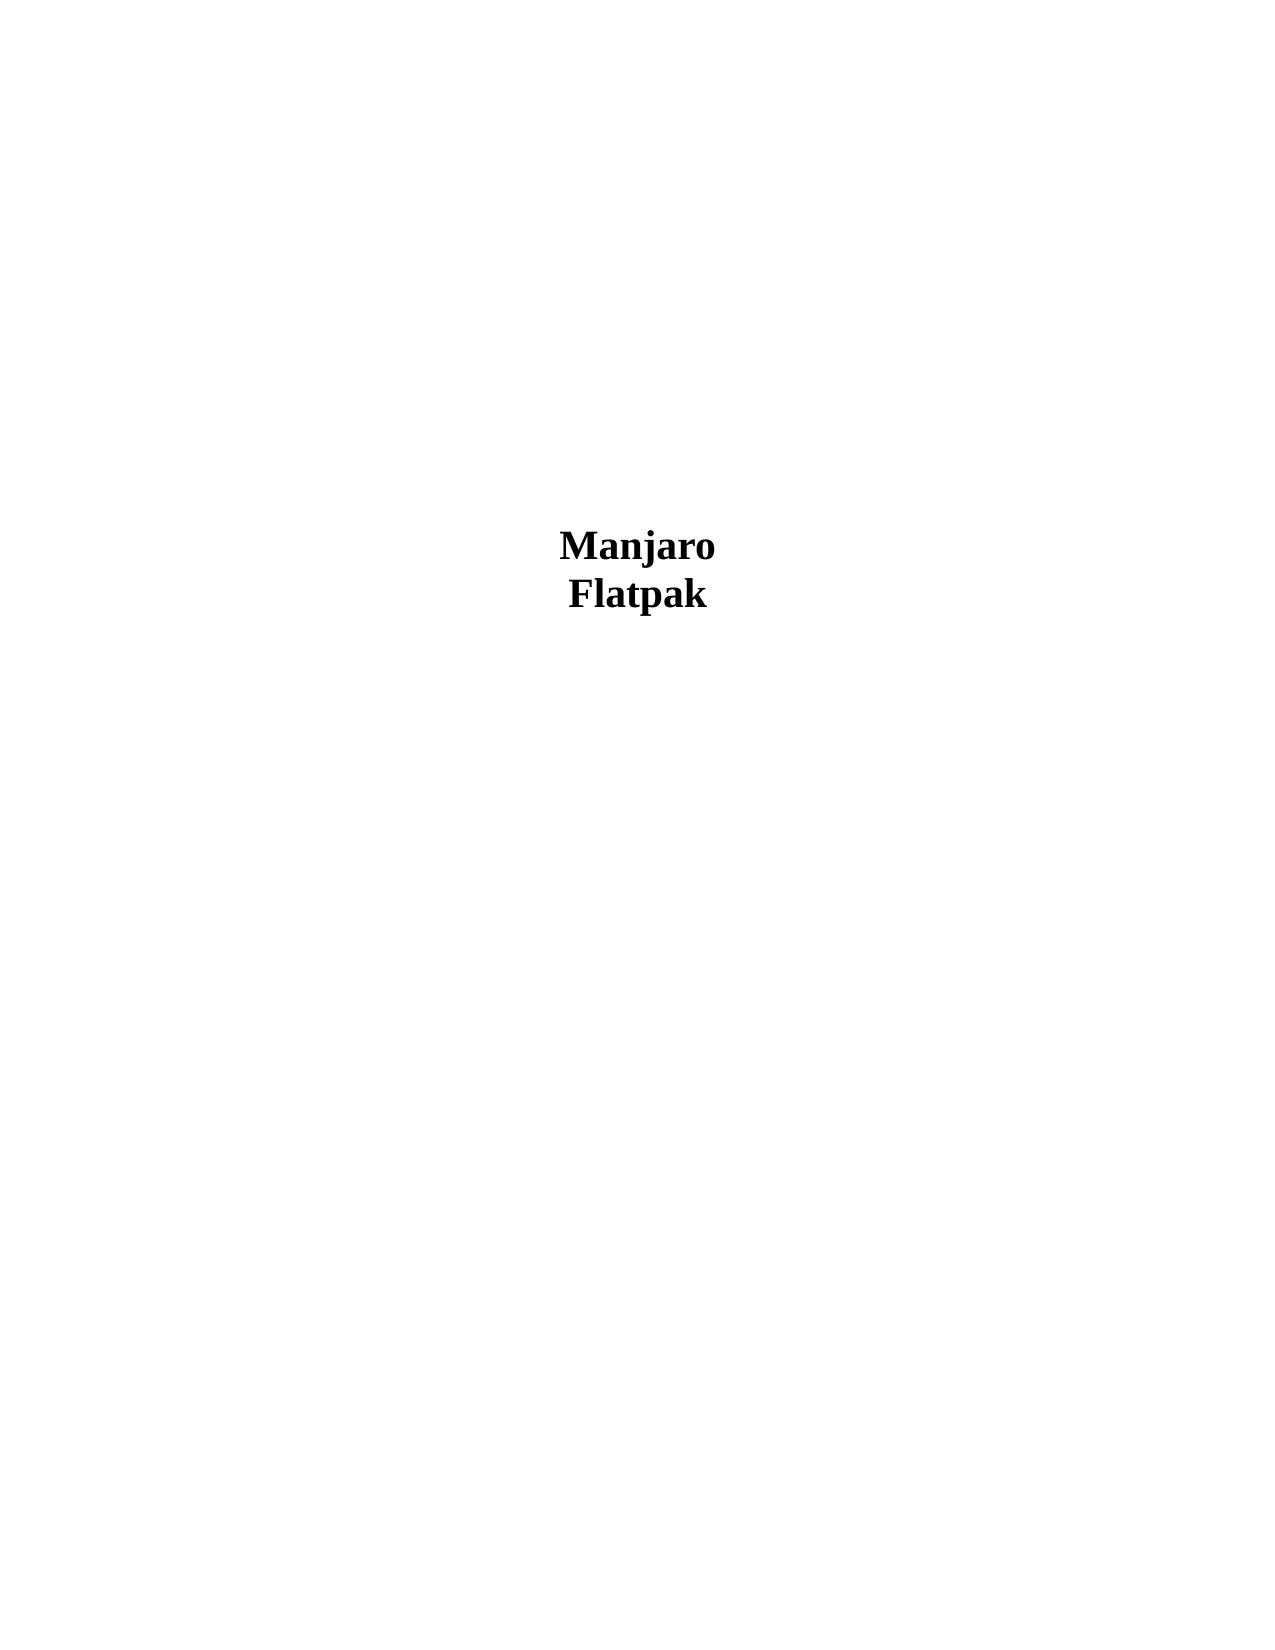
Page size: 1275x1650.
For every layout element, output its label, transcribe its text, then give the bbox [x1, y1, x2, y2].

text Flatpak [118, 568, 1157, 616]
text Manjaro [118, 521, 1157, 568]
